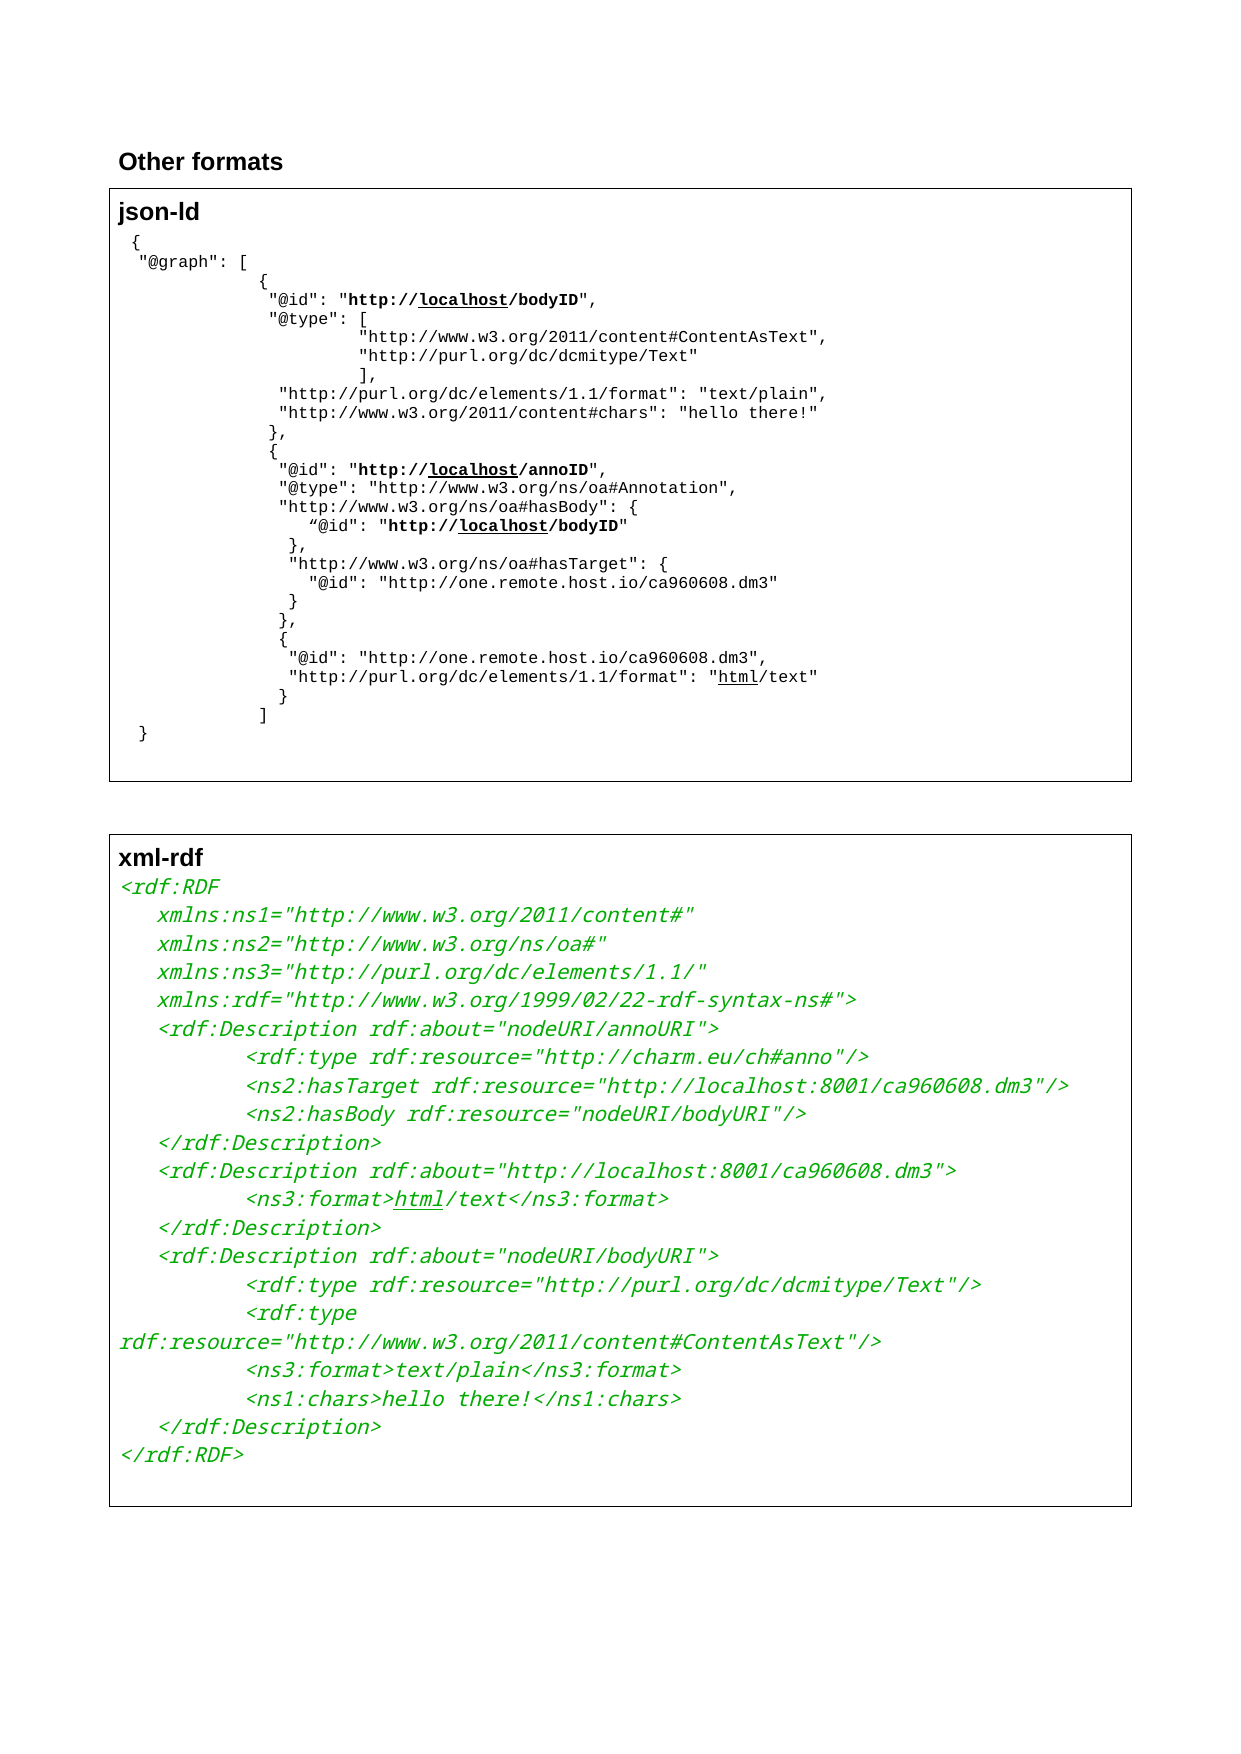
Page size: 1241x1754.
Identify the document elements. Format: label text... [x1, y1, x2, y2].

text { [118, 225, 1122, 254]
text "http://www.w3.org/2011/content#chars": "hello there!" [118, 404, 1122, 423]
text <rdf:RDF [118, 872, 1122, 900]
text xmlns:ns1="http://www.w3.org/2011/content#" [118, 900, 1122, 929]
text xmlns:rdf="http://www.w3.org/1999/02/22-rdf-syntax-ns#"> [118, 986, 1122, 1014]
text "http://www.w3.org/ns/oa#hasTarget": { [118, 555, 1122, 574]
text Other formats [118, 147, 1122, 176]
text "http://purl.org/dc/dcmitype/Text" [118, 348, 1122, 367]
text <rdf:Description rdf:about="nodeURI/bodyURI"> [118, 1241, 1122, 1270]
text }, [118, 612, 1122, 631]
text } [118, 593, 1122, 612]
text </rdf:Description> [118, 1213, 1122, 1241]
text "@type": [ [118, 310, 1122, 329]
text "http://www.w3.org/2011/content#ContentAsText", [118, 329, 1122, 348]
text <ns1:chars>hello there!</ns1:chars> [118, 1384, 1122, 1412]
text xmlns:ns2="http://www.w3.org/ns/oa#" [118, 929, 1122, 957]
text "@id": "http://one.remote.host.io/ca960608.dm3", [118, 649, 1122, 668]
text <ns2:hasBody rdf:resource="nodeURI/bodyURI"/> [118, 1099, 1122, 1128]
text { [118, 442, 1122, 461]
text "http://purl.org/dc/elements/1.1/format": "text/plain", [118, 386, 1122, 404]
text <rdf:Description rdf:about="nodeURI/annoURI"> [118, 1014, 1122, 1042]
text "@type": "http://www.w3.org/ns/oa#Annotation", [118, 480, 1122, 499]
text { [118, 631, 1122, 649]
text ] [118, 706, 1122, 725]
text { [118, 272, 1122, 291]
text "http://www.w3.org/ns/oa#hasBody": { [118, 499, 1122, 518]
text <rdf:type rdf:resource="http://purl.org/dc/dcmitype/Text"/> [118, 1270, 1122, 1298]
text json-ld [118, 196, 1122, 225]
text } [118, 687, 1122, 706]
text </rdf:Description> [118, 1128, 1122, 1156]
text xml-rdf [118, 843, 1122, 872]
text "@graph": [ [118, 254, 1122, 272]
text <ns3:format>html/text</ns3:format> [118, 1184, 1122, 1213]
text <rdf:Description rdf:about="http://localhost:8001/ca960608.dm3"> [118, 1156, 1122, 1184]
text <rdf:type rdf:resource="http://www.w3.org/2011/content#ContentAsText"/> [118, 1298, 1122, 1355]
text }, [118, 423, 1122, 442]
text }, [118, 536, 1122, 555]
text <ns3:format>text/plain</ns3:format> [118, 1355, 1122, 1384]
text "@id": "http://one.remote.host.io/ca960608.dm3" [118, 574, 1122, 593]
text ], [118, 367, 1122, 386]
text "@id": "http://localhost/bodyID", [118, 291, 1122, 310]
text <ns2:hasTarget rdf:resource="http://localhost:8001/ca960608.dm3"/> [118, 1071, 1122, 1099]
text "http://purl.org/dc/elements/1.1/format": "html/text" [118, 668, 1122, 687]
text </rdf:RDF> [118, 1441, 1122, 1469]
text </rdf:Description> [118, 1412, 1122, 1441]
text "@id": "http://localhost/annoID", [118, 461, 1122, 480]
text } [118, 725, 1122, 744]
text “@id": "http://localhost/bodyID" [118, 518, 1122, 536]
text xmlns:ns3="http://purl.org/dc/elements/1.1/" [118, 957, 1122, 986]
text <rdf:type rdf:resource="http://charm.eu/ch#anno"/> [118, 1042, 1122, 1071]
